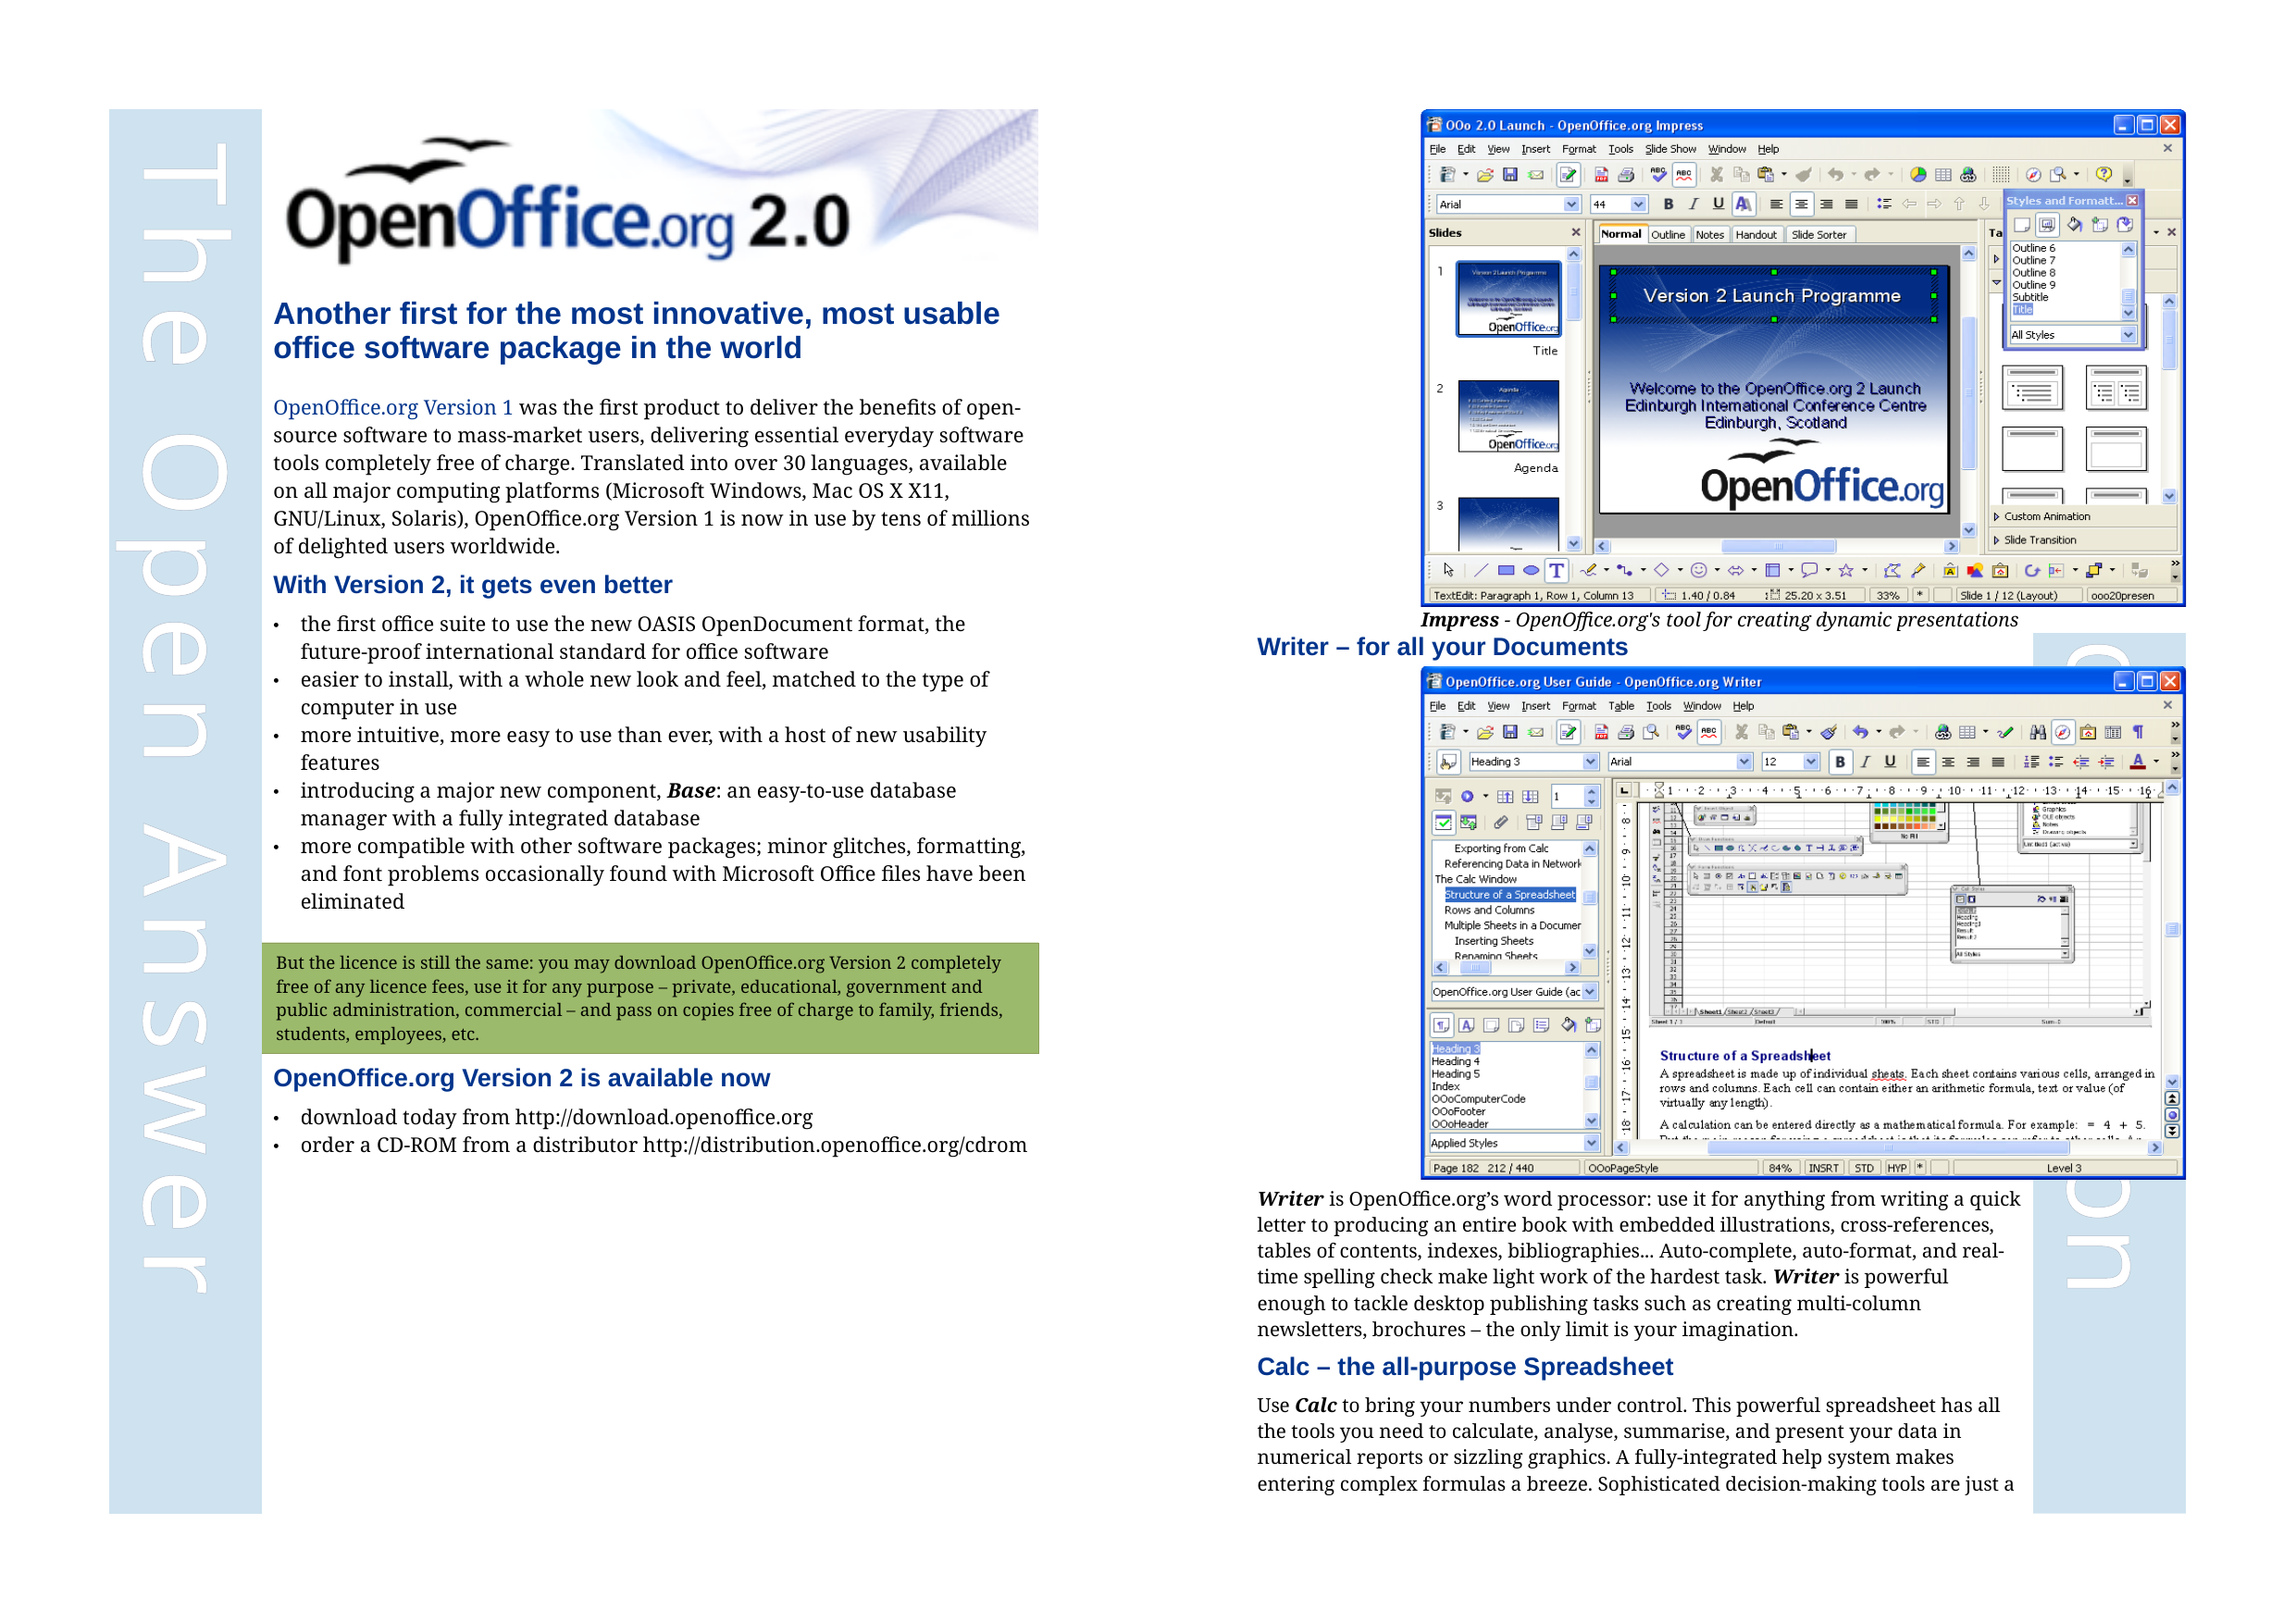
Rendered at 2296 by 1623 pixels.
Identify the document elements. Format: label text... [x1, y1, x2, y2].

text But the licence is still the same: you may download OpenOffice.org Version 2 completely free of any licence fees, use it for any purpose – private, educational, government and public administration, commercial – and pass on copies free of charge to family, friends, students, employees, etc. [262, 944, 1038, 1053]
text The Friendly Solution [2076, 1180, 2121, 1207]
list introducing a major new component, Base: an easy-to-use database manager with a fully integrated database [262, 775, 1038, 831]
text The Friendly Solution [2033, 633, 2186, 666]
list easier to install, with a whole new look and feel, matched to the type of computer in use [262, 664, 1038, 720]
text The Friendly Solution [2033, 1180, 2186, 1297]
picture [262, 109, 1038, 276]
text Another first for the most innovative, most usable office software package in the world [262, 276, 1038, 365]
text The Open Answer [109, 142, 262, 1295]
picture [1421, 109, 2187, 607]
text The Friendly Solution [2077, 655, 2120, 666]
subtitle OpenOffice.org Version 2 is available now [262, 1064, 1038, 1093]
subtitle Calc – the all-purpose Spreadsheet [1257, 1353, 2033, 1381]
text Use Calc to bring your numbers under control. This powerful spreadsheet has all the tools you need to calculate, analyse, summarise, and present your data in numerical reports or sizzling graphics. A fully-integrated help system makes entering complex formulas a breeze. Sophisticated decision-making tools are just a few mouse clicks away. Pull in external data using the Data Pilot, and sort it, filter it, and produce subtotals and statistical analyses. Use previews to select from thirteen categories of 2-D and 3-D charts including line, area, column, pie, XY, stock and net with dozens of variants. [1257, 1392, 2033, 1496]
text Writer is OpenOffice.org’s word processor: use it for anything from writing a quick letter to producing an entire book with embedded illustrations, cross-references, tables of contents, indexes, bibliographies... Auto-complete, auto-format, and real-time spelling check make light work of the hardest task. Writer is powerful enough to tackle desktop publishing tasks such as creating multi-column newsletters, brochures – the only limit is your imagination. [1257, 672, 2033, 1342]
list download today from http://download.openoffice.org [262, 1103, 1038, 1131]
subtitle Writer – for all your Documents [1257, 109, 2033, 661]
list more intuitive, more easy to use than ever, with a host of new usability features [262, 720, 1038, 775]
text Impress - OpenOffice.org's tool for creating dynamic presentations [1421, 607, 2186, 633]
list order a CD-ROM from a distributor http://distribution.openoffice.org/cdrom [262, 1131, 1038, 1158]
subtitle With Version 2, it gets even better [262, 571, 1038, 599]
list the first office suite to use the new OASIS OpenDocument format, the future-proof international standard for office software [262, 609, 1038, 664]
list more compatible with other software packages; minor glitches, formatting, and font problems occasionally found with Microsoft Office files have been eliminated [262, 831, 1038, 914]
text OpenOffice.org Version 1 was the first product to deliver the benefits of open-source software to mass-market users, delivering essential everyday software tools completely free of charge. Translated into over 30 languages, available on all major computing platforms (Microsoft Windows, Mac OS X X11, GNU/Linux, Solaris), OpenOffice.org Version 1 is now in use by tens of millions of delighted users worldwide. [262, 393, 1038, 560]
picture [1421, 666, 2187, 1180]
